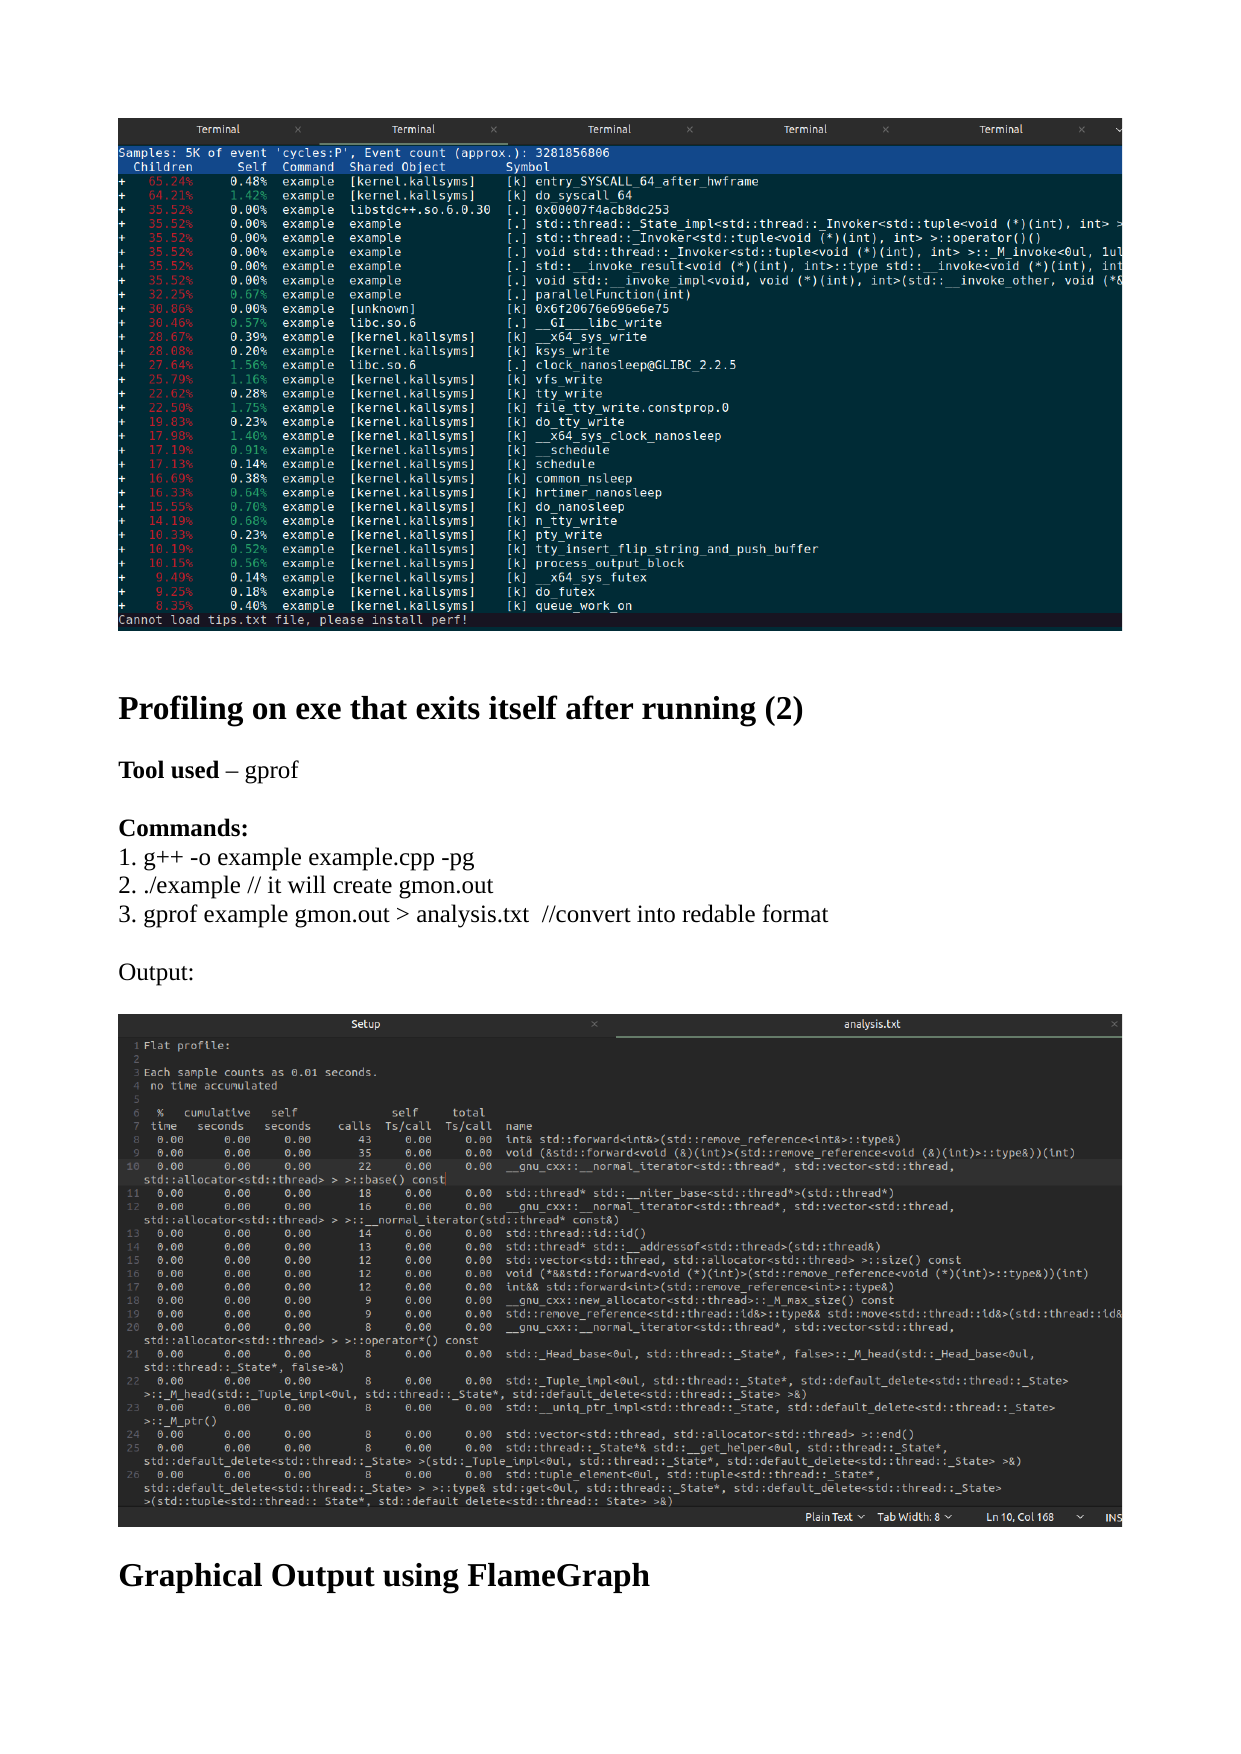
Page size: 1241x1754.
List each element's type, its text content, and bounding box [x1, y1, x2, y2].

picture [118, 613, 1123, 626]
picture [693, 222, 702, 229]
picture [118, 1014, 1123, 1527]
picture [300, 406, 308, 411]
text Commands: [118, 813, 1122, 842]
picture [300, 335, 308, 340]
picture [300, 519, 308, 524]
picture [300, 434, 308, 439]
picture [300, 491, 308, 496]
text 2. ./example // it will create gmon.out [118, 870, 1122, 899]
picture [300, 307, 308, 312]
text Profiling on exe that exits itself after running (2) [118, 631, 1122, 755]
text Graphical Output using FlameGraph [118, 1556, 1122, 1594]
picture [118, 118, 1123, 144]
picture [300, 533, 308, 538]
picture [566, 491, 579, 496]
text Tool used – gprof [118, 755, 1122, 784]
text 3. gprof example gmon.out > analysis.txt //convert into redable format [118, 899, 1122, 928]
picture [300, 420, 308, 425]
picture [645, 362, 657, 370]
picture [563, 604, 571, 609]
text Output: [118, 957, 1122, 985]
picture [998, 248, 1004, 255]
picture [742, 180, 754, 185]
picture [641, 492, 653, 496]
picture [712, 180, 721, 185]
picture [250, 249, 258, 254]
picture [250, 263, 258, 269]
picture [548, 604, 556, 609]
picture [300, 321, 308, 326]
picture [118, 147, 1123, 173]
picture [300, 590, 308, 595]
picture [396, 307, 404, 312]
picture [300, 505, 308, 510]
picture [300, 222, 308, 227]
text 1. g++ -o example example.cpp -pg [118, 842, 1122, 870]
picture [300, 604, 308, 609]
picture [300, 236, 308, 241]
picture [300, 208, 308, 213]
picture [581, 604, 590, 609]
